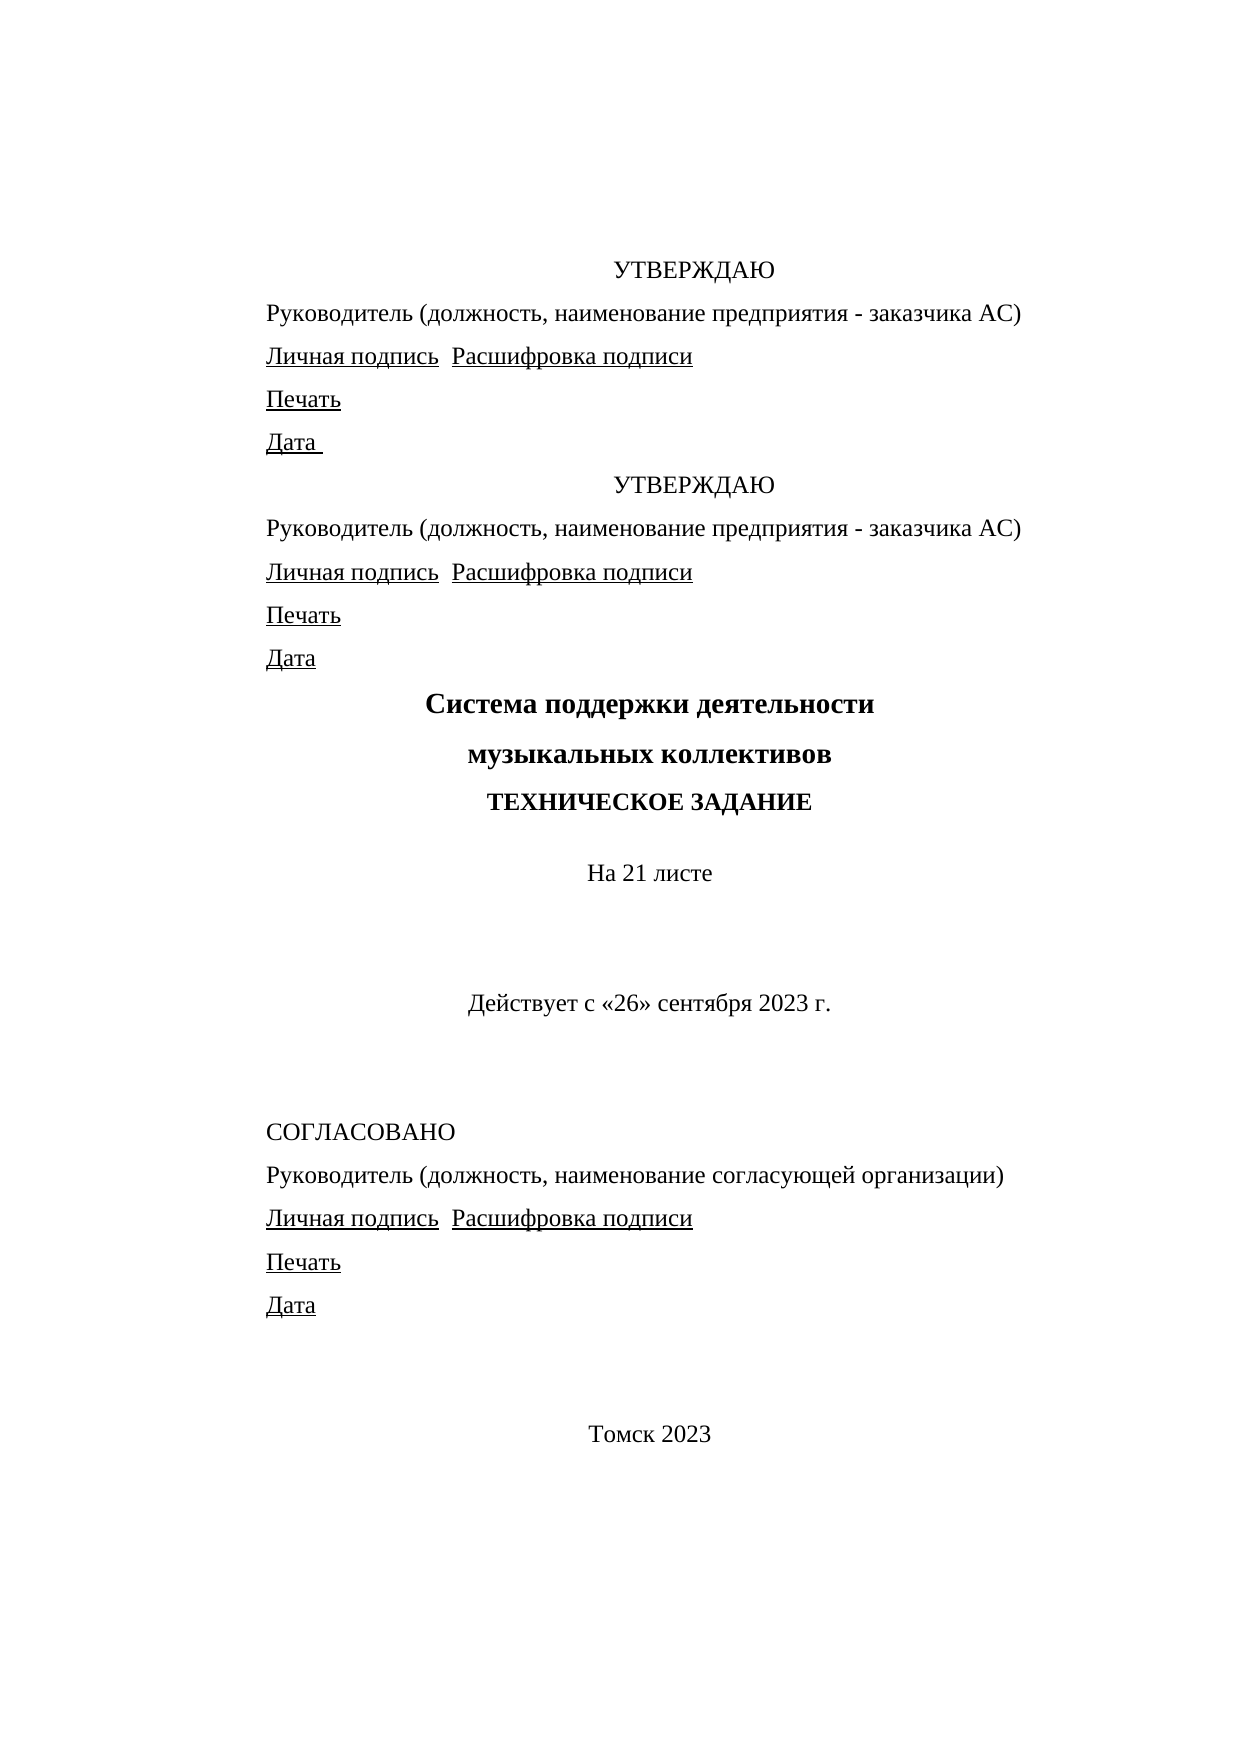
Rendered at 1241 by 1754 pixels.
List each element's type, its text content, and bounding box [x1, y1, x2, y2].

text Дата [177, 1290, 1122, 1318]
text На 21 листе [177, 858, 1122, 887]
text Руководитель (должность, наименование согласующей организации) [177, 1160, 1122, 1189]
text Печать [177, 384, 1122, 413]
text Личная подпись Расшифровка подписи [177, 1203, 1122, 1232]
text Томск 2023 [177, 1419, 1122, 1448]
text Печать [177, 600, 1122, 628]
text Личная подпись Расшифровка подписи [177, 341, 1122, 370]
text Руководитель (должность, наименование предприятия - заказчика АС) [177, 298, 1122, 327]
text Дата [177, 427, 1122, 456]
text СОГЛАСОВАНО [177, 1117, 1122, 1146]
text УТВЕРЖДАЮ [177, 255, 1122, 283]
text Печать [177, 1247, 1122, 1275]
text Личная подпись Расшифровка подписи [177, 557, 1122, 585]
text Руководитель (должность, наименование предприятия - заказчика АС) [177, 513, 1122, 542]
text ТЕХНИЧЕСКОЕ ЗАДАНИЕ [177, 787, 1122, 815]
text Дата [177, 643, 1122, 672]
text УТВЕРЖДАЮ [177, 470, 1122, 499]
text музыкальных коллективов [177, 736, 1122, 770]
text Система поддержки деятельности [177, 686, 1122, 719]
text Действует с «26» сентября 2023 г. [177, 988, 1122, 1017]
